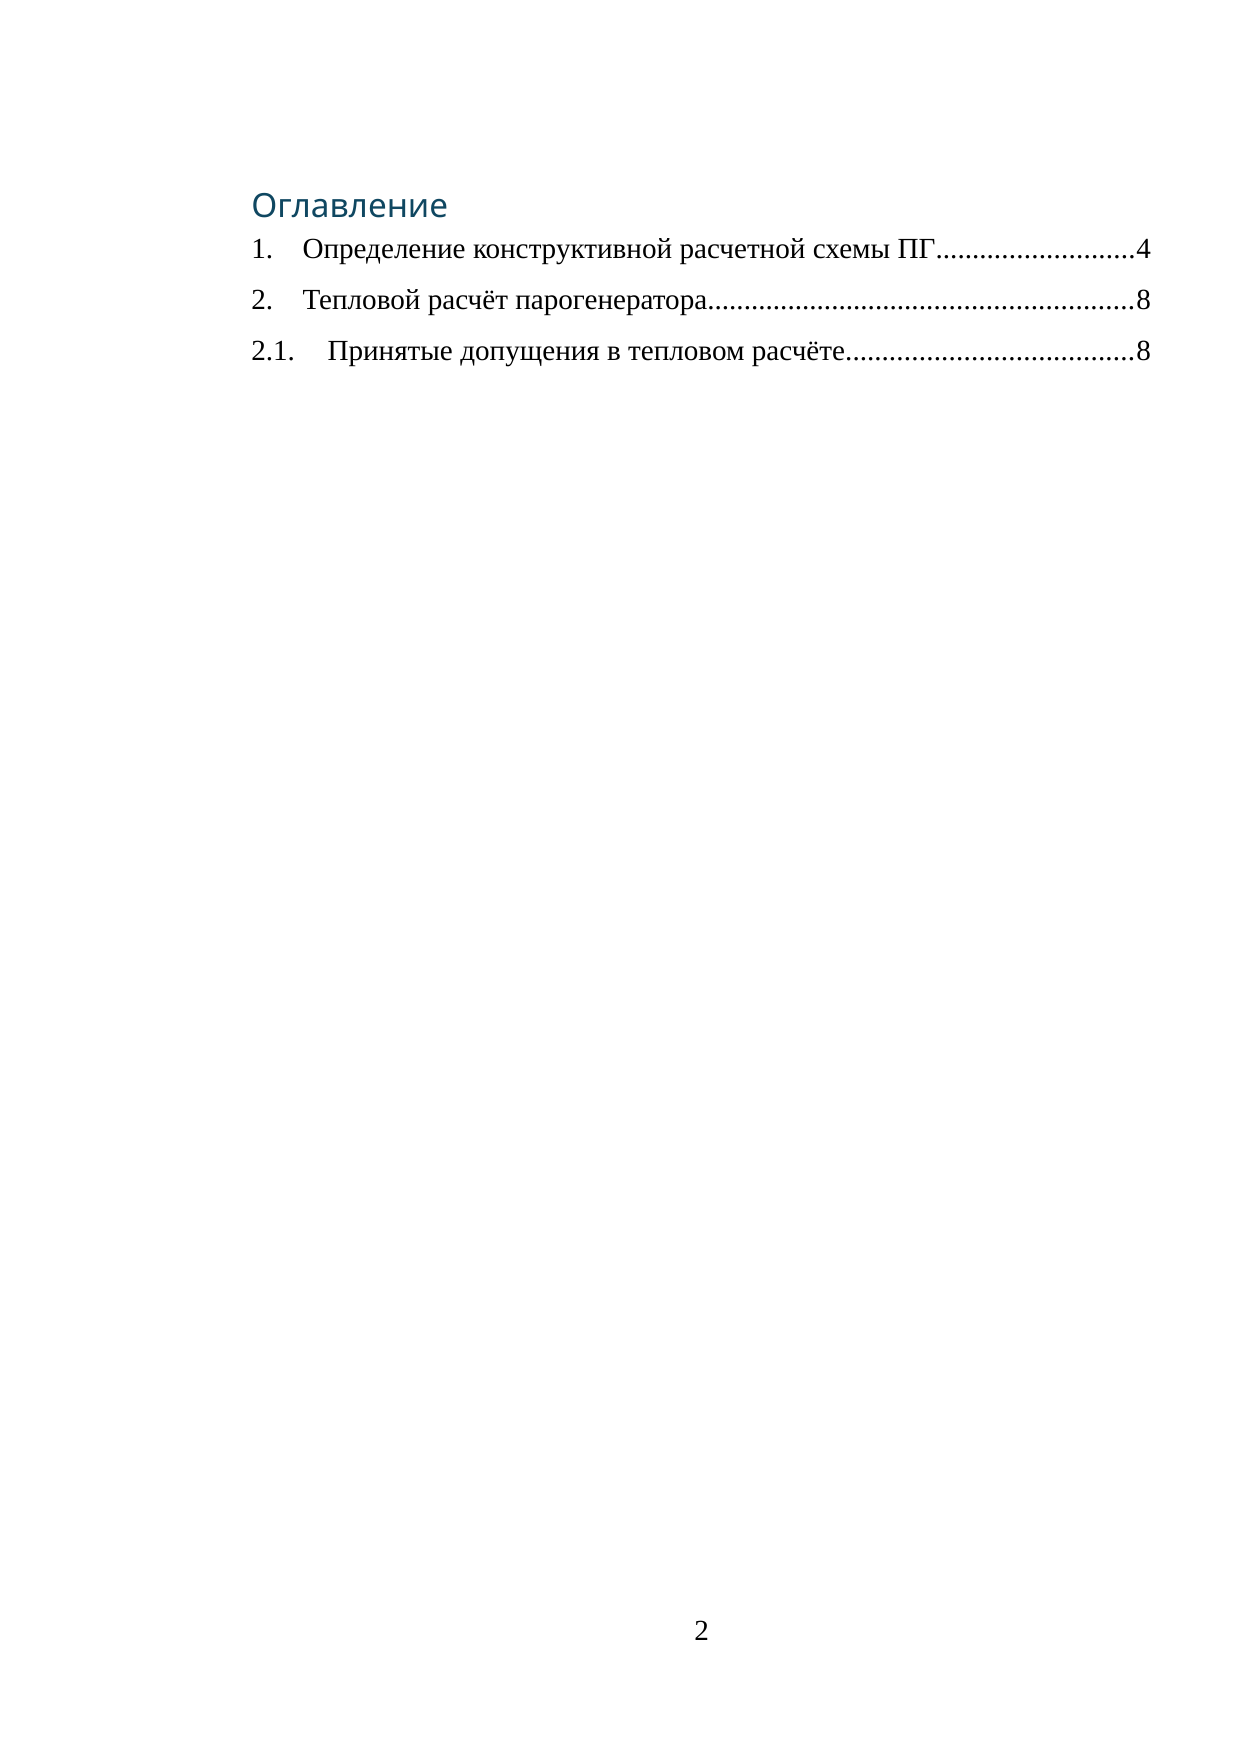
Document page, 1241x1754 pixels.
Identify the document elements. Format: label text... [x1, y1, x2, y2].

text 1. Определение конструктивной расчетной схемы ПГ 4 [177, 231, 1152, 264]
text 2.1. Принятые допущения в тепловом расчёте 8 [177, 333, 1152, 366]
text 2. Тепловой расчёт парогенератора 8 [177, 282, 1152, 315]
subtitle Оглавление [177, 182, 1152, 227]
